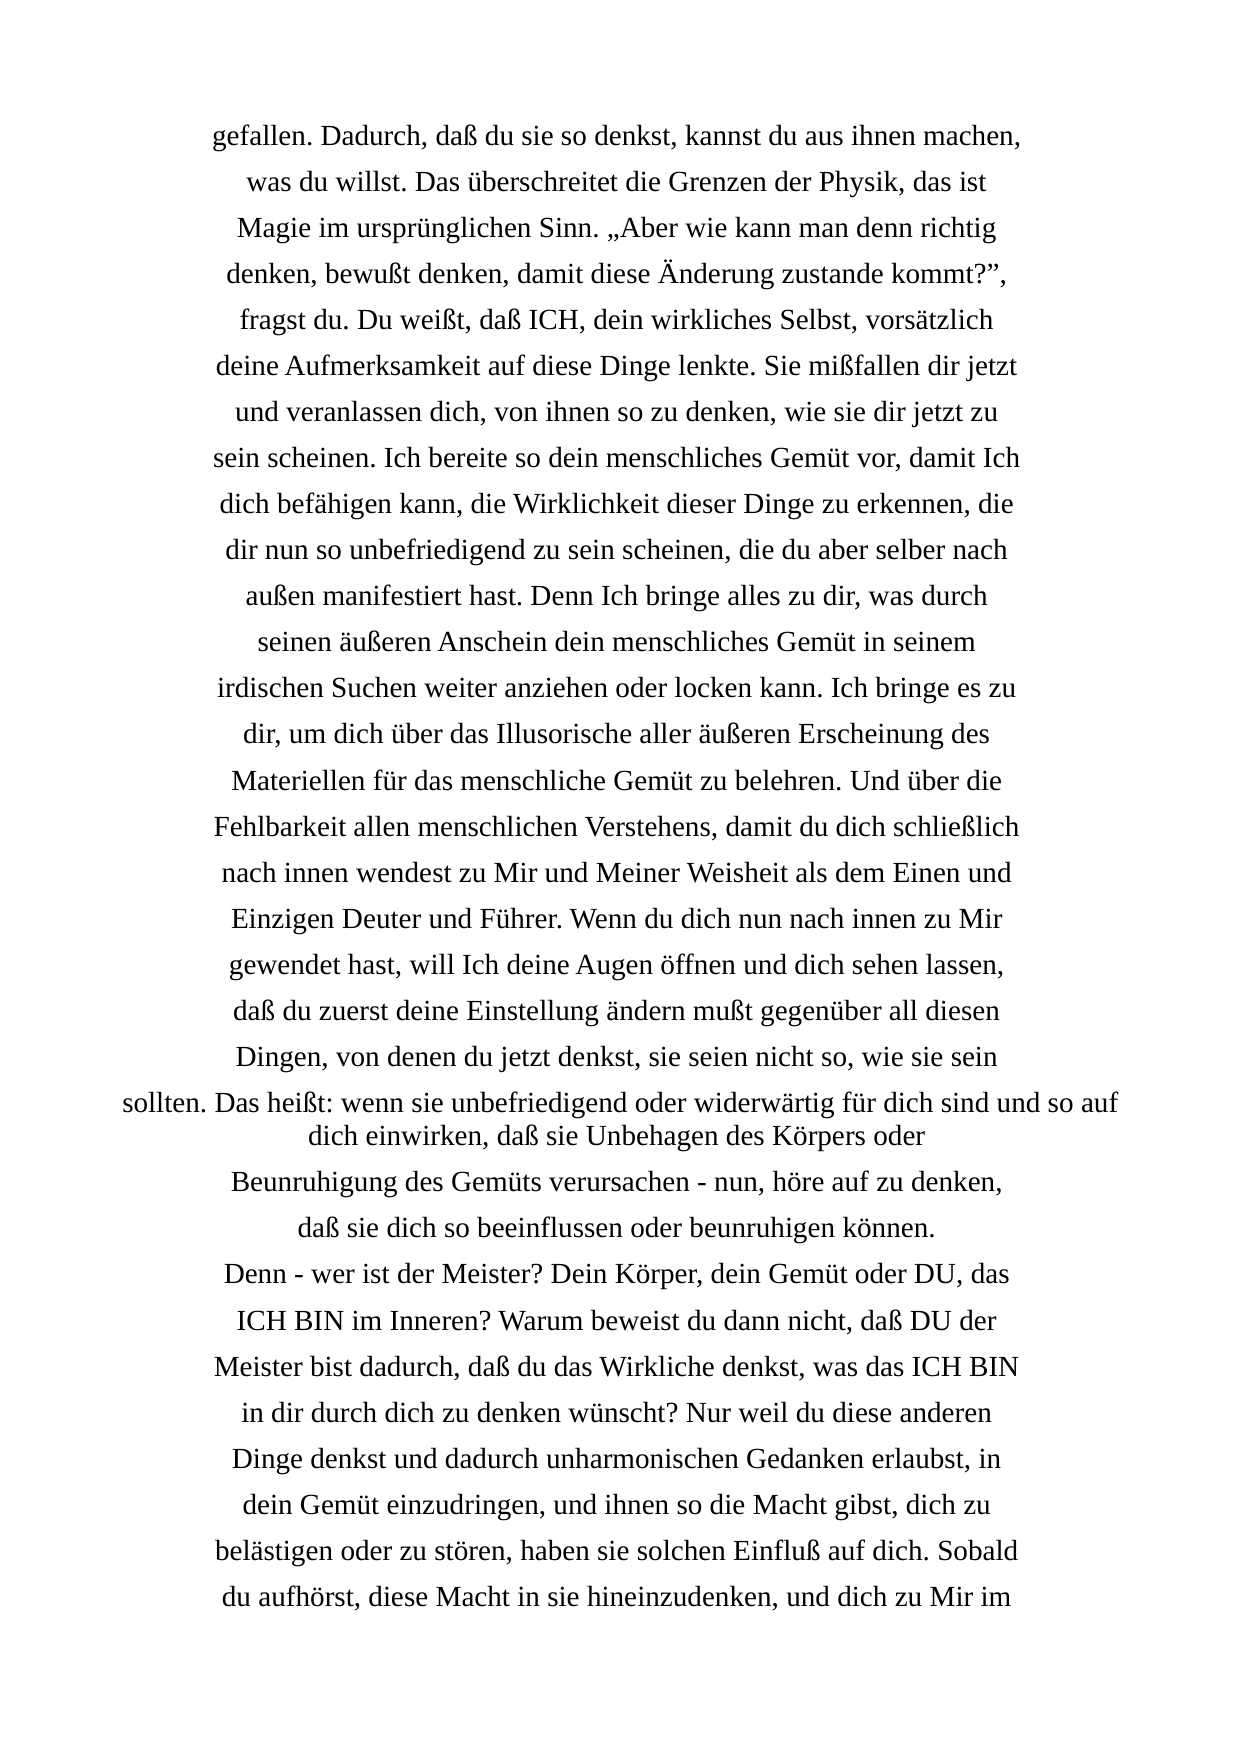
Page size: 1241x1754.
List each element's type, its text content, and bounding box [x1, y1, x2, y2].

text deine Aufmerksamkeit auf diese Dinge lenkte. Sie mißfallen dir jetzt [118, 348, 1122, 382]
text dir nun so unbefriedigend zu sein scheinen, die du aber selber nach [118, 532, 1122, 566]
text fragst du. Du weißt, daß ICH, dein wirkliches Selbst, vorsätzlich [118, 302, 1122, 336]
text gewendet hast, will Ich deine Augen öffnen und dich sehen lassen, [118, 947, 1122, 980]
text du aufhörst, diese Macht in sie hineinzudenken, und dich zu Mir im [118, 1579, 1122, 1612]
text Dinge denkst und dadurch unharmonischen Gedanken erlaubst, in [118, 1441, 1122, 1474]
text Dingen, von denen du jetzt denkst, sie seien nicht so, wie sie sein [118, 1039, 1122, 1072]
text denken, bewußt denken, damit diese Änderung zustande kommt?”, [118, 256, 1122, 290]
text gefallen. Dadurch, daß du sie so denkst, kannst du aus ihnen machen, [118, 118, 1122, 152]
text was du willst. Das überschreitet die Grenzen der Physik, das ist [118, 164, 1122, 198]
text Einzigen Deuter und Führer. Wenn du dich nun nach innen zu Mir [118, 901, 1122, 934]
text seinen äußeren Anschein dein menschliches Gemüt in seinem [118, 624, 1122, 658]
text sein scheinen. Ich bereite so dein menschliches Gemüt vor, damit Ich [118, 440, 1122, 474]
text Fehlbarkeit allen menschlichen Verstehens, damit du dich schließlich [118, 809, 1122, 842]
text Beunruhigung des Gemüts verursachen - nun, höre auf zu denken, [118, 1164, 1122, 1198]
text Denn - wer ist der Meister? Dein Körper, dein Gemüt oder DU, das [118, 1257, 1122, 1290]
text ICH BIN im Inneren? Warum beweist du dann nicht, daß DU der [118, 1303, 1122, 1336]
text Materiellen für das menschliche Gemüt zu belehren. Und über die [118, 763, 1122, 796]
text dir, um dich über das Illusorische aller äußeren Erscheinung des [118, 717, 1122, 750]
text außen manifestiert hast. Denn Ich bringe alles zu dir, was durch [118, 578, 1122, 612]
text und veranlassen dich, von ihnen so zu denken, wie sie dir jetzt zu [118, 394, 1122, 428]
text sollten. Das heißt: wenn sie unbefriedigend oder widerwärtig für dich sind und so auf dich einwirken, daß sie Unbehagen des Körpers oder [118, 1085, 1122, 1152]
text dich befähigen kann, die Wirklichkeit dieser Dinge zu erkennen, die [118, 486, 1122, 520]
text nach innen wendest zu Mir und Meiner Weisheit als dem Einen und [118, 855, 1122, 888]
text irdischen Suchen weiter anziehen oder locken kann. Ich bringe es zu [118, 671, 1122, 704]
text daß du zuerst deine Einstellung ändern mußt gegenüber all diesen [118, 993, 1122, 1026]
text in dir durch dich zu denken wünscht? Nur weil du diese anderen [118, 1395, 1122, 1428]
text dein Gemüt einzudringen, und ihnen so die Macht gibst, dich zu [118, 1487, 1122, 1520]
text Magie im ursprünglichen Sinn. „Aber wie kann man denn richtig [118, 210, 1122, 244]
text daß sie dich so beeinflussen oder beunruhigen können. [118, 1211, 1122, 1244]
text belästigen oder zu stören, haben sie solchen Einfluß auf dich. Sobald [118, 1533, 1122, 1566]
text Meister bist dadurch, daß du das Wirkliche denkst, was das ICH BIN [118, 1349, 1122, 1382]
